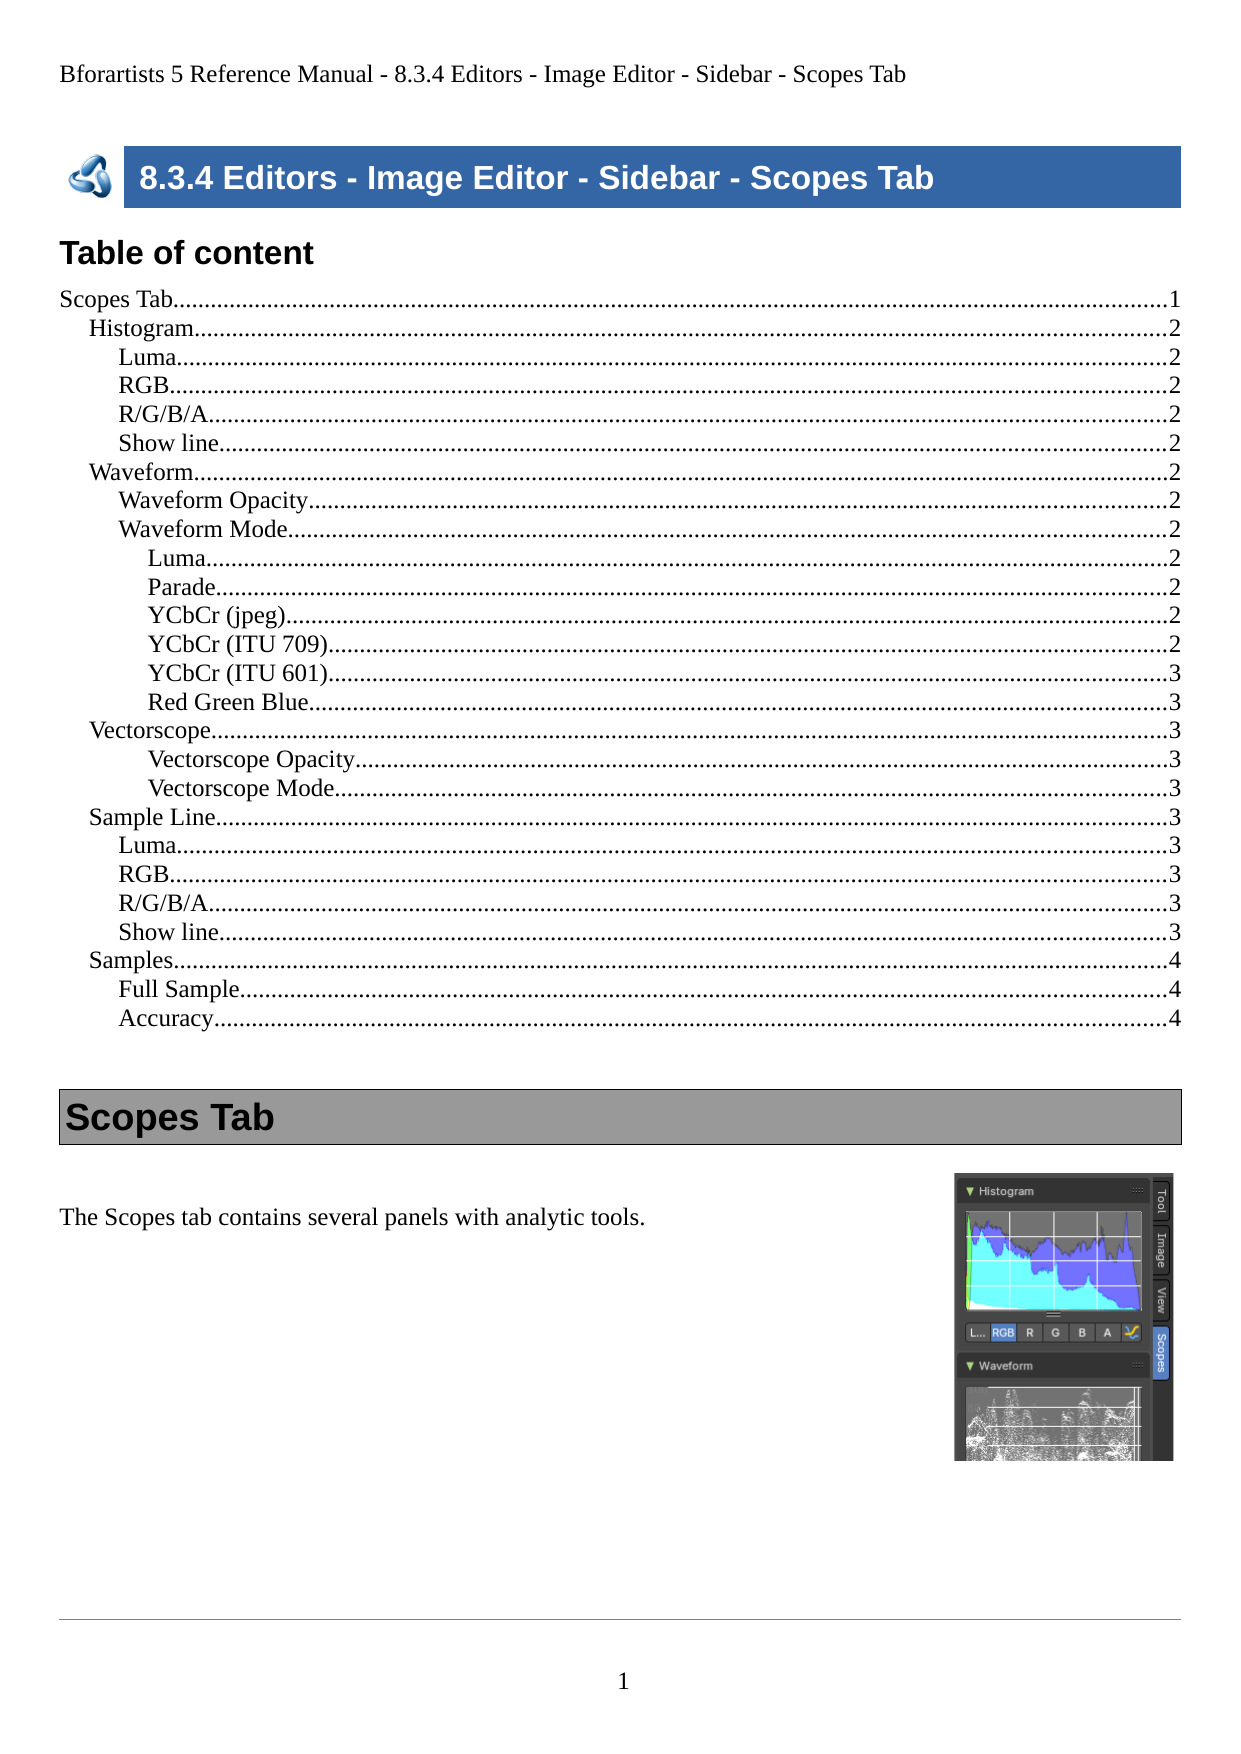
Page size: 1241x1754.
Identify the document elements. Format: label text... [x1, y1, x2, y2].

text YCbCr (ITU 709) 2 [147, 629, 1181, 658]
text Luma 3 [118, 830, 1181, 859]
text Red Green Blue 3 [147, 687, 1181, 715]
table_header Scopes Tab [60, 1090, 1181, 1144]
text Scopes Tab 1 [59, 284, 1181, 313]
text Accuracy 4 [118, 1003, 1181, 1032]
text Luma 2 [118, 342, 1181, 370]
text Parade 2 [147, 572, 1181, 600]
picture [954, 1173, 1174, 1461]
text R/G/B/A 3 [118, 888, 1181, 917]
picture [65, 152, 114, 201]
text R/G/B/A 2 [118, 399, 1181, 428]
text Waveform 2 [88, 457, 1181, 485]
table_header 8.3.4 Editors - Image Editor - Sidebar - Scopes Tab [124, 146, 1181, 208]
text Luma 2 [147, 543, 1181, 572]
text Waveform Mode 2 [118, 514, 1181, 543]
text Histogram 2 [88, 313, 1181, 342]
text Show line 2 [118, 428, 1181, 457]
text RGB 3 [118, 859, 1181, 888]
text RGB 2 [118, 370, 1181, 399]
text Samples 4 [88, 945, 1181, 974]
text Vectorscope 3 [88, 715, 1181, 744]
text Vectorscope Opacity 3 [147, 744, 1181, 773]
text Sample Line 3 [88, 802, 1181, 830]
table_header [59, 146, 124, 208]
text The Scopes tab contains several panels with analytic tools. [59, 1202, 954, 1231]
text YCbCr (jpeg) 2 [147, 600, 1181, 629]
text Vectorscope Mode 3 [147, 773, 1181, 802]
subtitle Table of content [59, 233, 1181, 272]
text Show line 3 [118, 917, 1181, 945]
text Waveform Opacity 2 [118, 485, 1181, 514]
text YCbCr (ITU 601) 3 [147, 658, 1181, 687]
text Full Sample 4 [118, 974, 1181, 1003]
